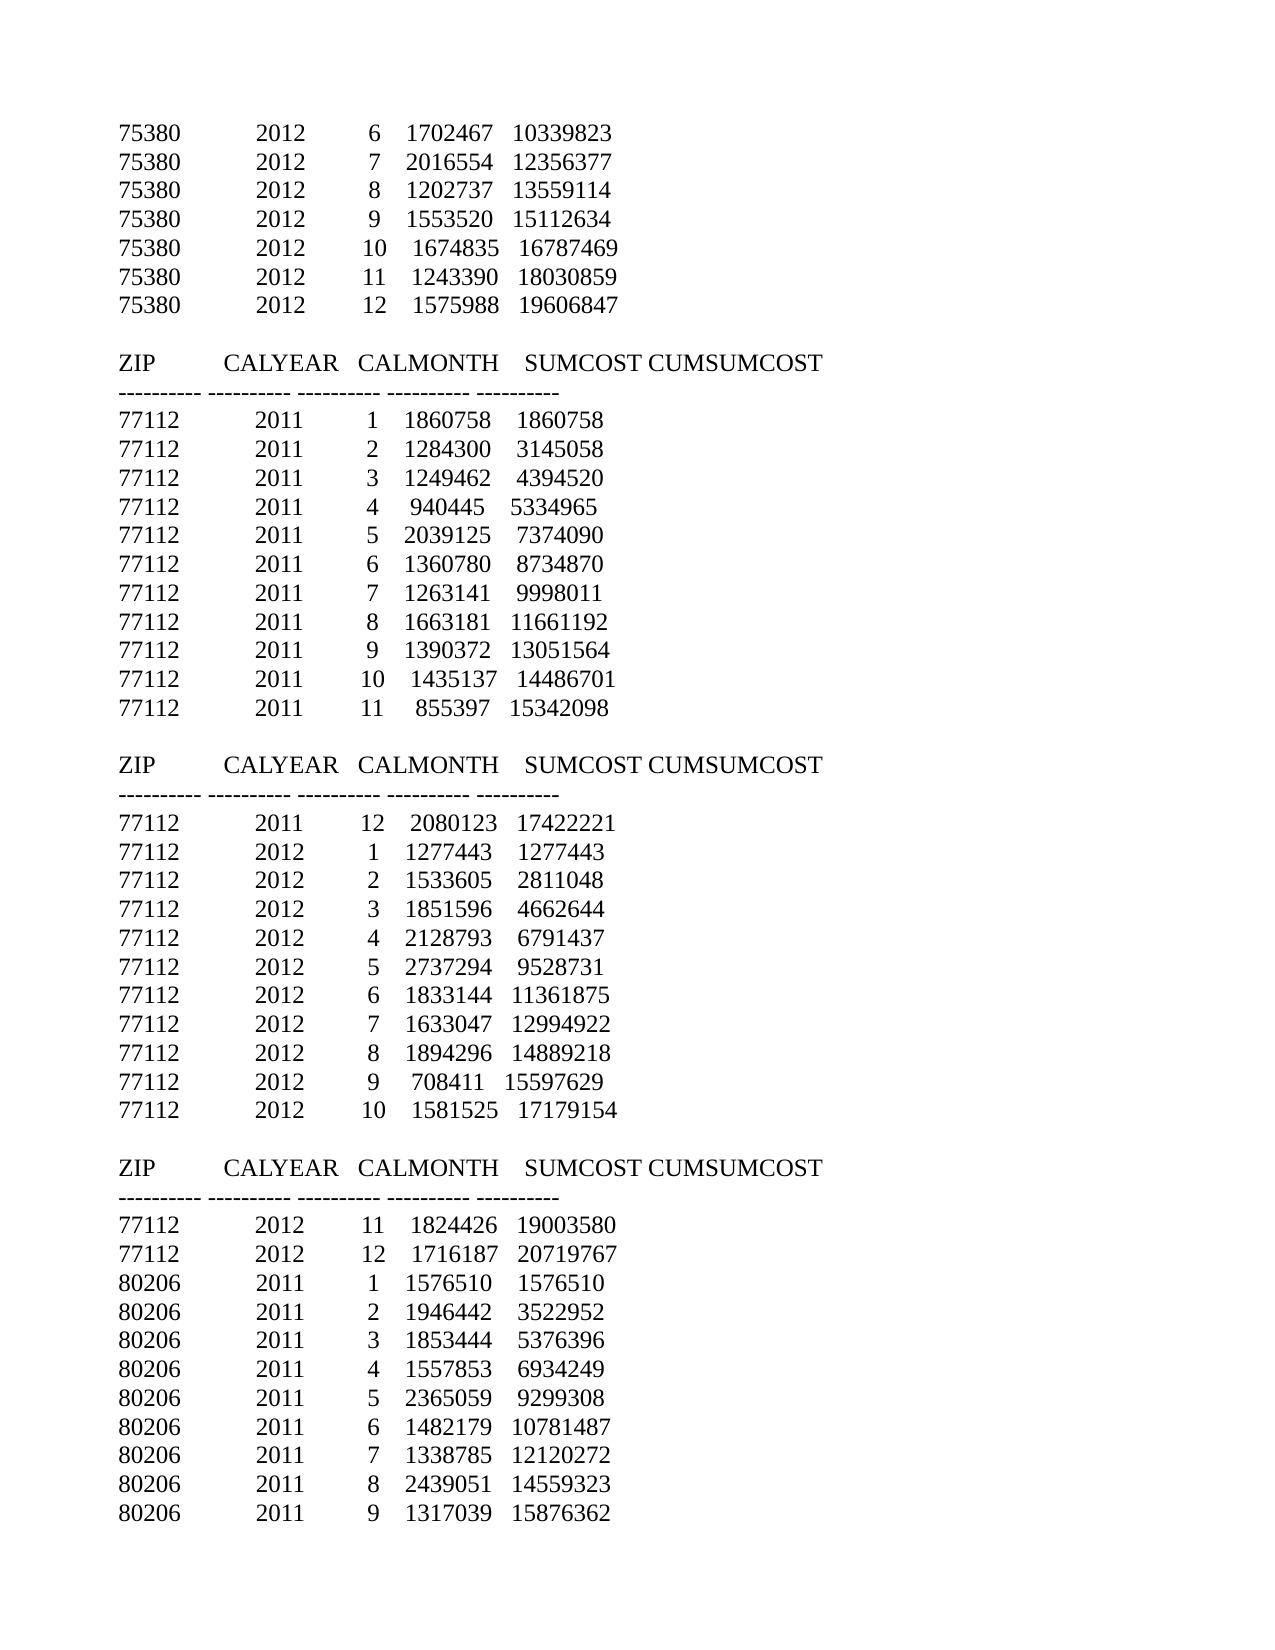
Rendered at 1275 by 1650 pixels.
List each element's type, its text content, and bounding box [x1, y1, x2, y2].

text 80206 2011 4 1557853 6934249 [118, 1354, 1157, 1383]
text 77112 2011 1 1860758 1860758 [118, 406, 1157, 434]
text 77112 2012 5 2737294 9528731 [118, 952, 1157, 981]
text 77112 2011 4 940445 5334965 [118, 492, 1157, 521]
text 75380 2012 7 2016554 12356377 [118, 147, 1157, 176]
text 80206 2011 9 1317039 15876362 [118, 1498, 1157, 1527]
text 77112 2011 3 1249462 4394520 [118, 463, 1157, 492]
text 80206 2011 5 2365059 9299308 [118, 1383, 1157, 1412]
text 75380 2012 10 1674835 16787469 [118, 233, 1157, 262]
text ---------- ---------- ---------- ---------- ---------- [118, 377, 1157, 406]
text 77112 2012 7 1633047 12994922 [118, 1009, 1157, 1038]
text 80206 2011 2 1946442 3522952 [118, 1297, 1157, 1326]
text 75380 2012 11 1243390 18030859 [118, 262, 1157, 291]
text 77112 2011 11 855397 15342098 [118, 693, 1157, 722]
text 75380 2012 8 1202737 13559114 [118, 176, 1157, 204]
text 77112 2012 10 1581525 17179154 [118, 1096, 1157, 1124]
text 77112 2011 12 2080123 17422221 [118, 808, 1157, 837]
text 77112 2011 5 2039125 7374090 [118, 521, 1157, 549]
text 77112 2011 8 1663181 11661192 [118, 607, 1157, 636]
text 77112 2012 8 1894296 14889218 [118, 1038, 1157, 1067]
text 77112 2011 9 1390372 13051564 [118, 636, 1157, 664]
text 75380 2012 9 1553520 15112634 [118, 204, 1157, 233]
text 77112 2012 3 1851596 4662644 [118, 894, 1157, 923]
text 77112 2011 2 1284300 3145058 [118, 434, 1157, 463]
text 80206 2011 6 1482179 10781487 [118, 1412, 1157, 1441]
text 77112 2012 6 1833144 11361875 [118, 981, 1157, 1009]
text 80206 2011 7 1338785 12120272 [118, 1441, 1157, 1469]
text 77112 2012 11 1824426 19003580 [118, 1211, 1157, 1239]
text 77112 2012 12 1716187 20719767 [118, 1239, 1157, 1268]
text 75380 2012 6 1702467 10339823 [118, 118, 1157, 147]
text 77112 2012 9 708411 15597629 [118, 1067, 1157, 1096]
text ZIP CALYEAR CALMONTH SUMCOST CUMSUMCOST [118, 348, 1157, 377]
text 80206 2011 3 1853444 5376396 [118, 1326, 1157, 1354]
text 80206 2011 8 2439051 14559323 [118, 1469, 1157, 1498]
text ZIP CALYEAR CALMONTH SUMCOST CUMSUMCOST [118, 751, 1157, 779]
text ---------- ---------- ---------- ---------- ---------- [118, 1182, 1157, 1211]
text ---------- ---------- ---------- ---------- ---------- [118, 779, 1157, 808]
text ZIP CALYEAR CALMONTH SUMCOST CUMSUMCOST [118, 1153, 1157, 1182]
text 77112 2011 7 1263141 9998011 [118, 578, 1157, 607]
text 80206 2011 1 1576510 1576510 [118, 1268, 1157, 1297]
text 77112 2012 2 1533605 2811048 [118, 866, 1157, 894]
text 77112 2012 4 2128793 6791437 [118, 923, 1157, 952]
text 77112 2011 6 1360780 8734870 [118, 549, 1157, 578]
text 77112 2012 1 1277443 1277443 [118, 837, 1157, 866]
text 75380 2012 12 1575988 19606847 [118, 291, 1157, 319]
text 77112 2011 10 1435137 14486701 [118, 664, 1157, 693]
